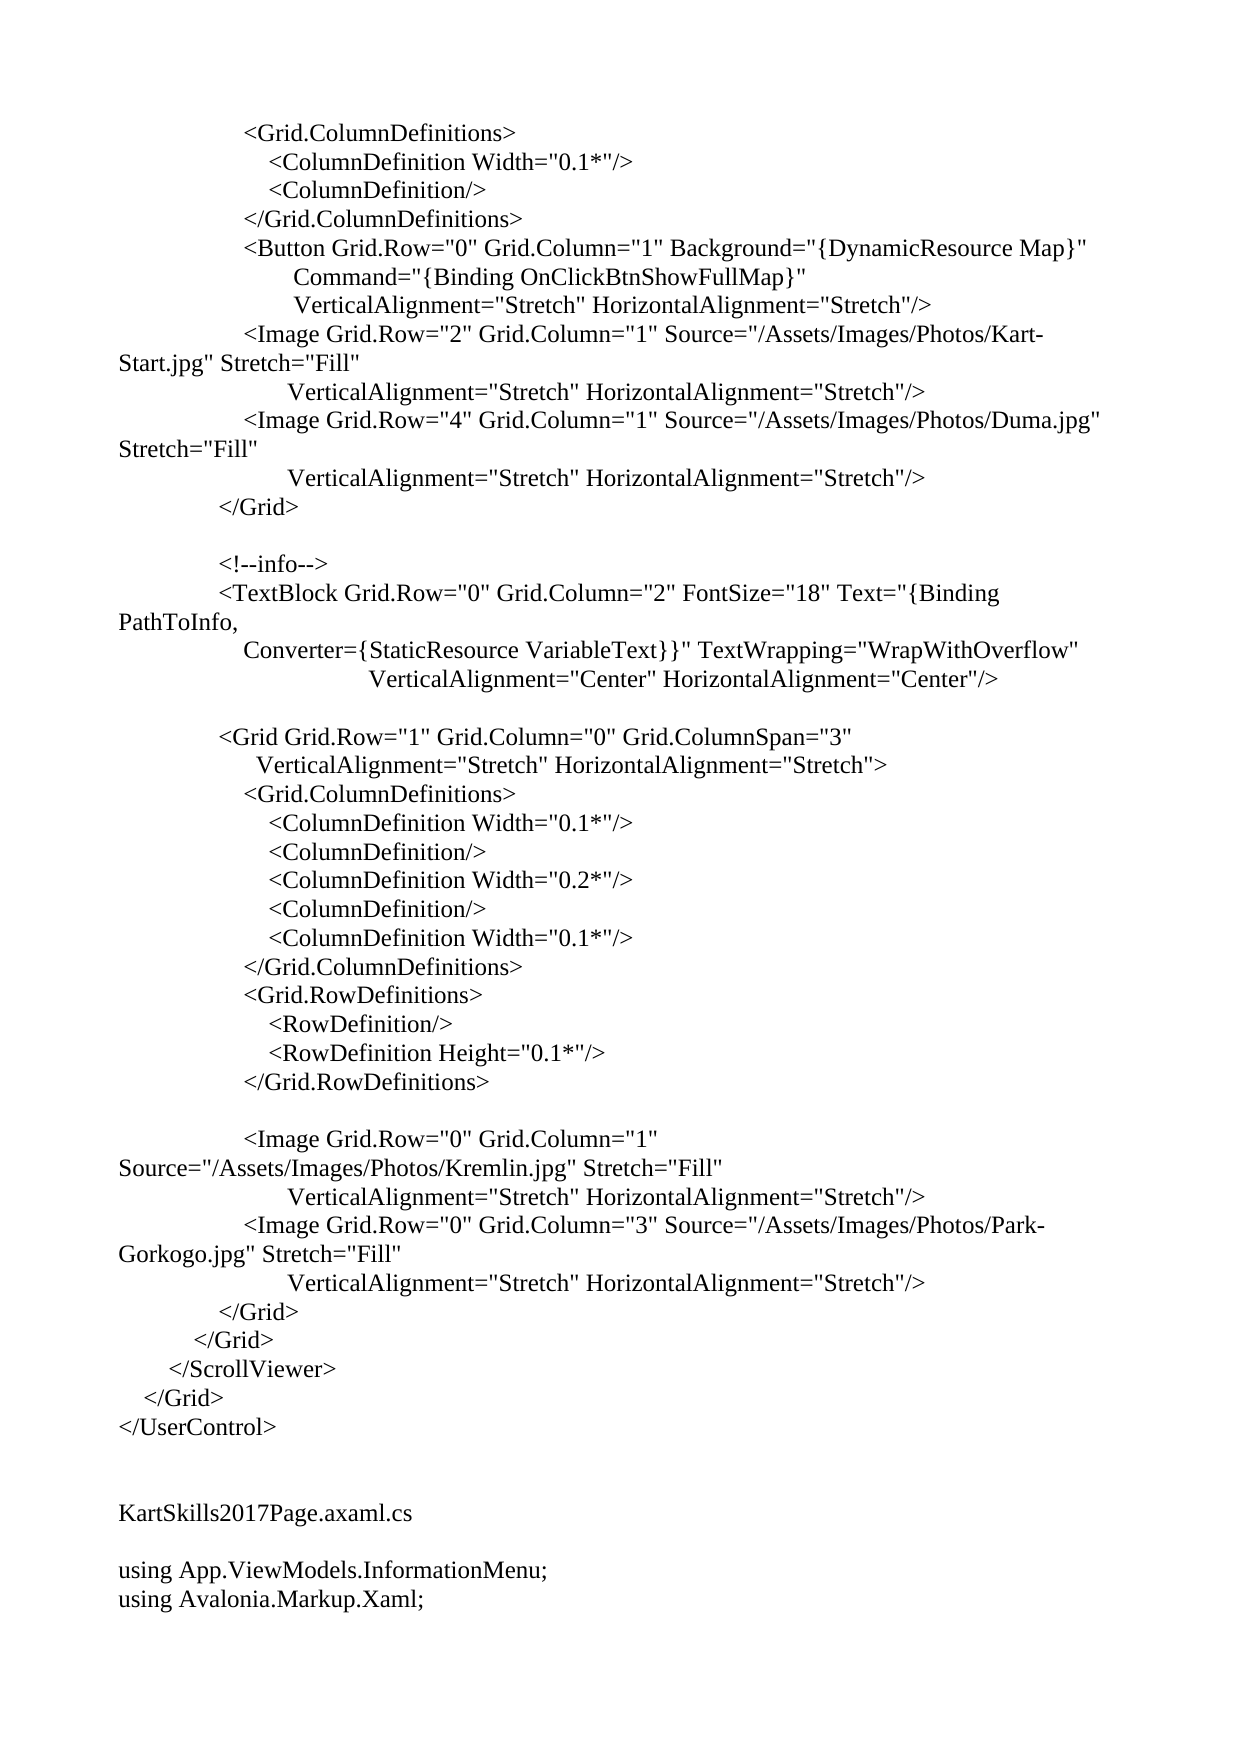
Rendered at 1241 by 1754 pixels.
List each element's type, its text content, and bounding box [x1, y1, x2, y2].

subtitle <Grid.ColumnDefinitions> <ColumnDefinition Width="0.1*"/> <ColumnDefinition/> </Grid.ColumnDefinitions> <Button Grid.Row="0" Grid.Column="1" Background="{DynamicResource Map}" Command="{Binding OnClickBtnShowFullMap}" VerticalAlignment="Stretch" HorizontalAlignment="Stretch"/> <Image Grid.Row="2" Grid.Column="1" Source="/Assets/Images/Photos/Kart-Start.jpg" Stretch="Fill" VerticalAlignment="Stretch" HorizontalAlignment="Stretch"/> <Image Grid.Row="4" Grid.Column="1" Source="/Assets/Images/Photos/Duma.jpg" Stretch="Fill" VerticalAlignment="Stretch" HorizontalAlignment="Stretch"/> </Grid> <!--info--> <TextBlock Grid.Row="0" Grid.Column="2" FontSize="18" Text="{Binding PathToInfo, Converter={StaticResource VariableText}}" TextWrapping="WrapWithOverflow" VerticalAlignment="Center" HorizontalAlignment="Center"/> <Grid Grid.Row="1" Grid.Column="0" Grid.ColumnSpan="3" VerticalAlignment="Stretch" HorizontalAlignment="Stretch"> <Grid.ColumnDefinitions> <ColumnDefinition Width="0.1*"/> <ColumnDefinition/> <ColumnDefinition Width="0.2*"/> <ColumnDefinition/> <ColumnDefinition Width="0.1*"/> </Grid.ColumnDefinitions> <Grid.RowDefinitions> <RowDefinition/> <RowDefinition Height="0.1*"/> </Grid.RowDefinitions> <Image Grid.Row="0" Grid.Column="1" Source="/Assets/Images/Photos/Kremlin.jpg" Stretch="Fill" VerticalAlignment="Stretch" HorizontalAlignment="Stretch"/> <Image Grid.Row="0" Grid.Column="3" Source="/Assets/Images/Photos/Park-Gorkogo.jpg" Stretch="Fill" VerticalAlignment="Stretch" HorizontalAlignment="Stretch"/> </Grid> </Grid> </ScrollViewer> </Grid> </UserControl> [118, 118, 1122, 1498]
subtitle KartSkills2017Page.axaml.cs [118, 1498, 1122, 1556]
subtitle using App.ViewModels.InformationMenu; using Avalonia.Markup.Xaml; [118, 1556, 1122, 1613]
